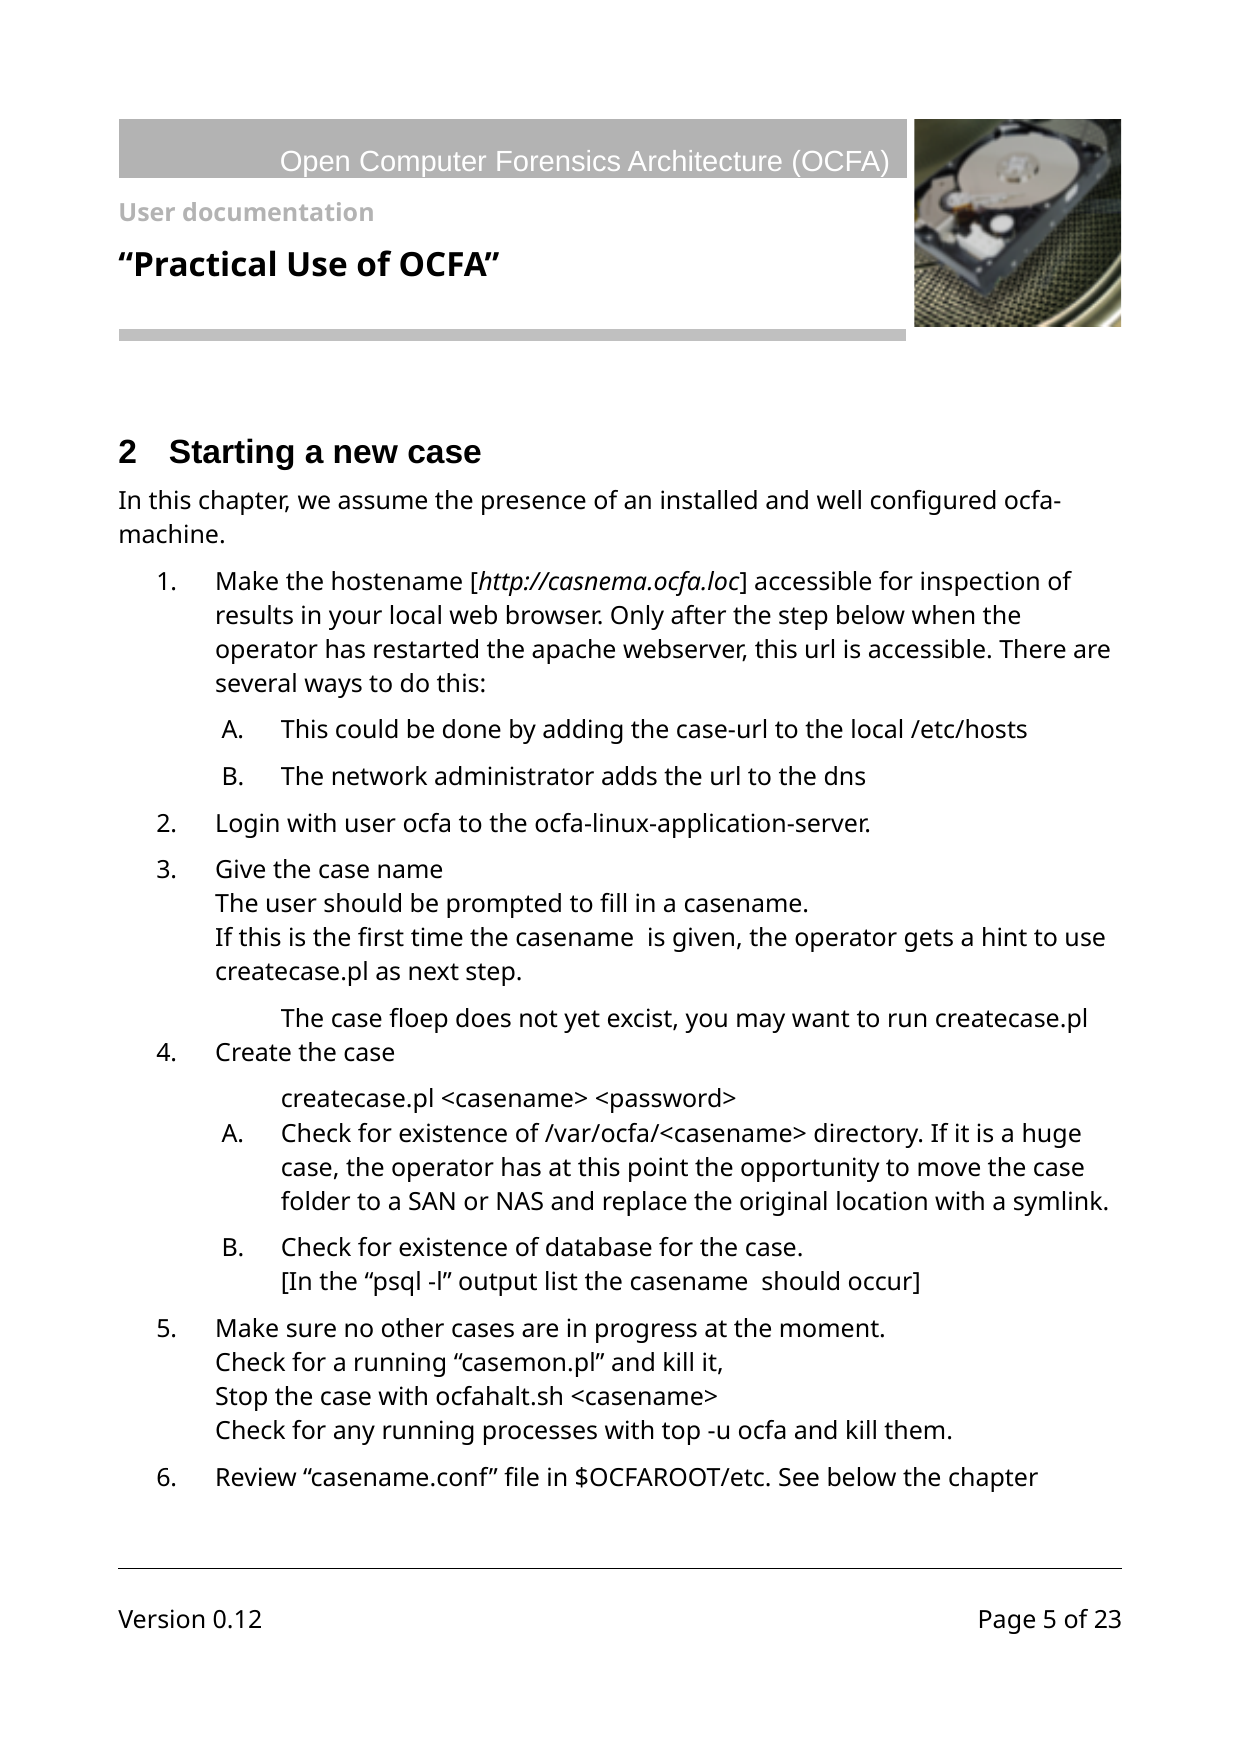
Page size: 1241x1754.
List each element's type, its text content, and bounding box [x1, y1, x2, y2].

list Check for existence of database for the case. [In the “psql -l” output list the casename should occur] [221, 1230, 1122, 1298]
list Check for existence of /var/ocfa/<casename> directory. If it is a huge case, the operator has at this point the opportunity to move the case folder to a SAN or NAS and replace the original location with a symlink. [221, 1115, 1122, 1217]
list Make the hostename [http://casnema.ocfa.loc] accessible for inspection of results in your local web browser. Only after the step below when the operator has restarted the apache webserver, this url is accessible. There are several ways to do this: [156, 563, 1122, 699]
list Login with user ocfa to the ocfa-linux-application-server. [156, 805, 1122, 839]
subtitle Starting a new case [118, 432, 1122, 470]
list This could be done by adding the case-url to the local /etc/hosts [221, 712, 1122, 746]
list Make sure no other cases are in progress at the moment. Check for a running “casemon.pl” and kill it, Stop the case with ocfahalt.sh <casename> Check for any running processes with top -u ocfa and kill them. [156, 1311, 1122, 1447]
list createcase.pl <casename> <password> [221, 1081, 1122, 1115]
list Give the case name The user should be prompted to fill in a casename. If this is the first time the casename is given, the operator gets a hint to use createcase.pl as next step. [156, 852, 1122, 988]
picture [914, 119, 1122, 327]
list Create the case [156, 1034, 1122, 1069]
text In this chapter, we assume the presence of an installed and well configured ocfa-machine. [118, 483, 1122, 551]
list The case floep does not yet excist, you may want to run createcase.pl [221, 1001, 1122, 1034]
list Review “casename.conf” file in $OCFAROOT/etc. See below the chapter [156, 1459, 1122, 1493]
list The network administrator adds the url to the dns [221, 759, 1122, 793]
